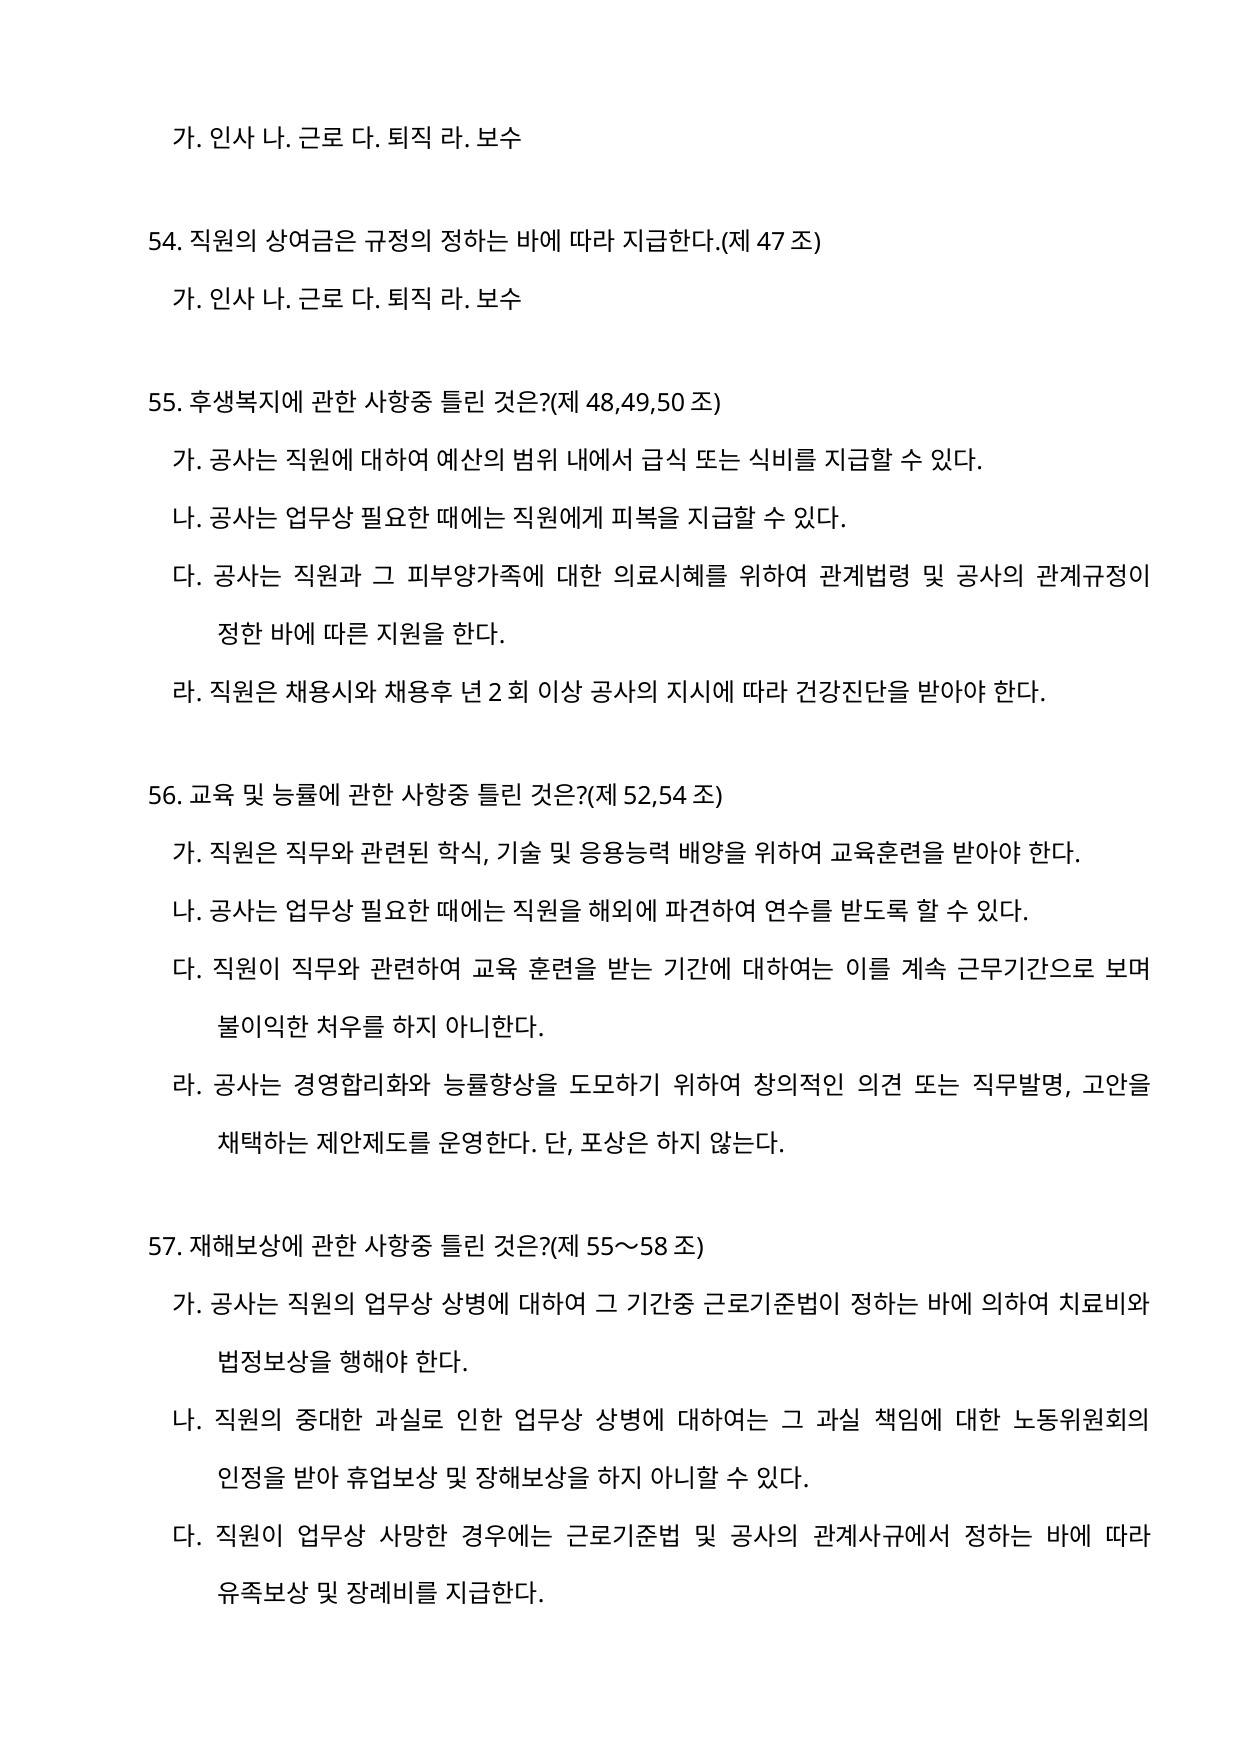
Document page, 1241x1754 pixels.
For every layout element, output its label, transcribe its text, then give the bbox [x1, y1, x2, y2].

text 가. 직원은 직무와 관련된 학식, 기술 및 응용능력 배양을 위하여 교육훈련을 받아야 한다. [173, 833, 1152, 870]
text 57. 재해보상에 관한 사항중 틀린 것은?(제55～58조) [148, 1226, 1152, 1263]
text 라. 공사는 경영합리화와 능률향상을 도모하기 위하여 창의적인 의견 또는 직무발명, 고안을 채택하는 제안제도를 운영한다. 단, 포상은 하지 않는다. [173, 1065, 1152, 1159]
text 다. 직원이 업무상 사망한 경우에는 근로기준법 및 공사의 관계사규에서 정하는 바에 따라 유족보상 및 장례비를 지급한다. [173, 1516, 1152, 1610]
text 나. 공사는 업무상 필요한 때에는 직원에게 피복을 지급할 수 있다. [173, 498, 1152, 535]
text 가. 공사는 직원의 업무상 상병에 대하여 그 기간중 근로기준법이 정하는 바에 의하여 치료비와 법정보상을 행해야 한다. [173, 1284, 1152, 1378]
text 56. 교육 및 능률에 관한 사항중 틀린 것은?(제52,54조) [148, 776, 1152, 812]
text 다. 직원이 직무와 관련하여 교육 훈련을 받는 기간에 대하여는 이를 계속 근무기간으로 보며 불이익한 처우를 하지 아니한다. [173, 949, 1152, 1043]
text 55. 후생복지에 관한 사항중 틀린 것은?(제48,49,50조) [148, 383, 1152, 419]
text 가. 인사 나. 근로 다. 퇴직 라. 보수 [173, 118, 1152, 154]
text 가. 공사는 직원에 대하여 예산의 범위 내에서 급식 또는 식비를 지급할 수 있다. [173, 441, 1152, 477]
text 라. 직원은 채용시와 채용후 년2회 이상 공사의 지시에 따라 건강진단을 받아야 한다. [173, 672, 1152, 708]
text 나. 공사는 업무상 필요한 때에는 직원을 해외에 파견하여 연수를 받도록 할 수 있다. [173, 891, 1152, 928]
text 54. 직원의 상여금은 규정의 정하는 바에 따라 지급한다.(제47조) [148, 221, 1152, 258]
text 나. 직원의 중대한 과실로 인한 업무상 상병에 대하여는 그 과실 책임에 대한 노동위원회의 인정을 받아 휴업보상 및 장해보상을 하지 아니할 수 있다. [173, 1400, 1152, 1494]
text 다. 공사는 직원과 그 피부양가족에 대한 의료시혜를 위하여 관계법령 및 공사의 관계규정이 정한 바에 따른 지원을 한다. [173, 556, 1152, 651]
text 가. 인사 나. 근로 다. 퇴직 라. 보수 [173, 279, 1152, 316]
